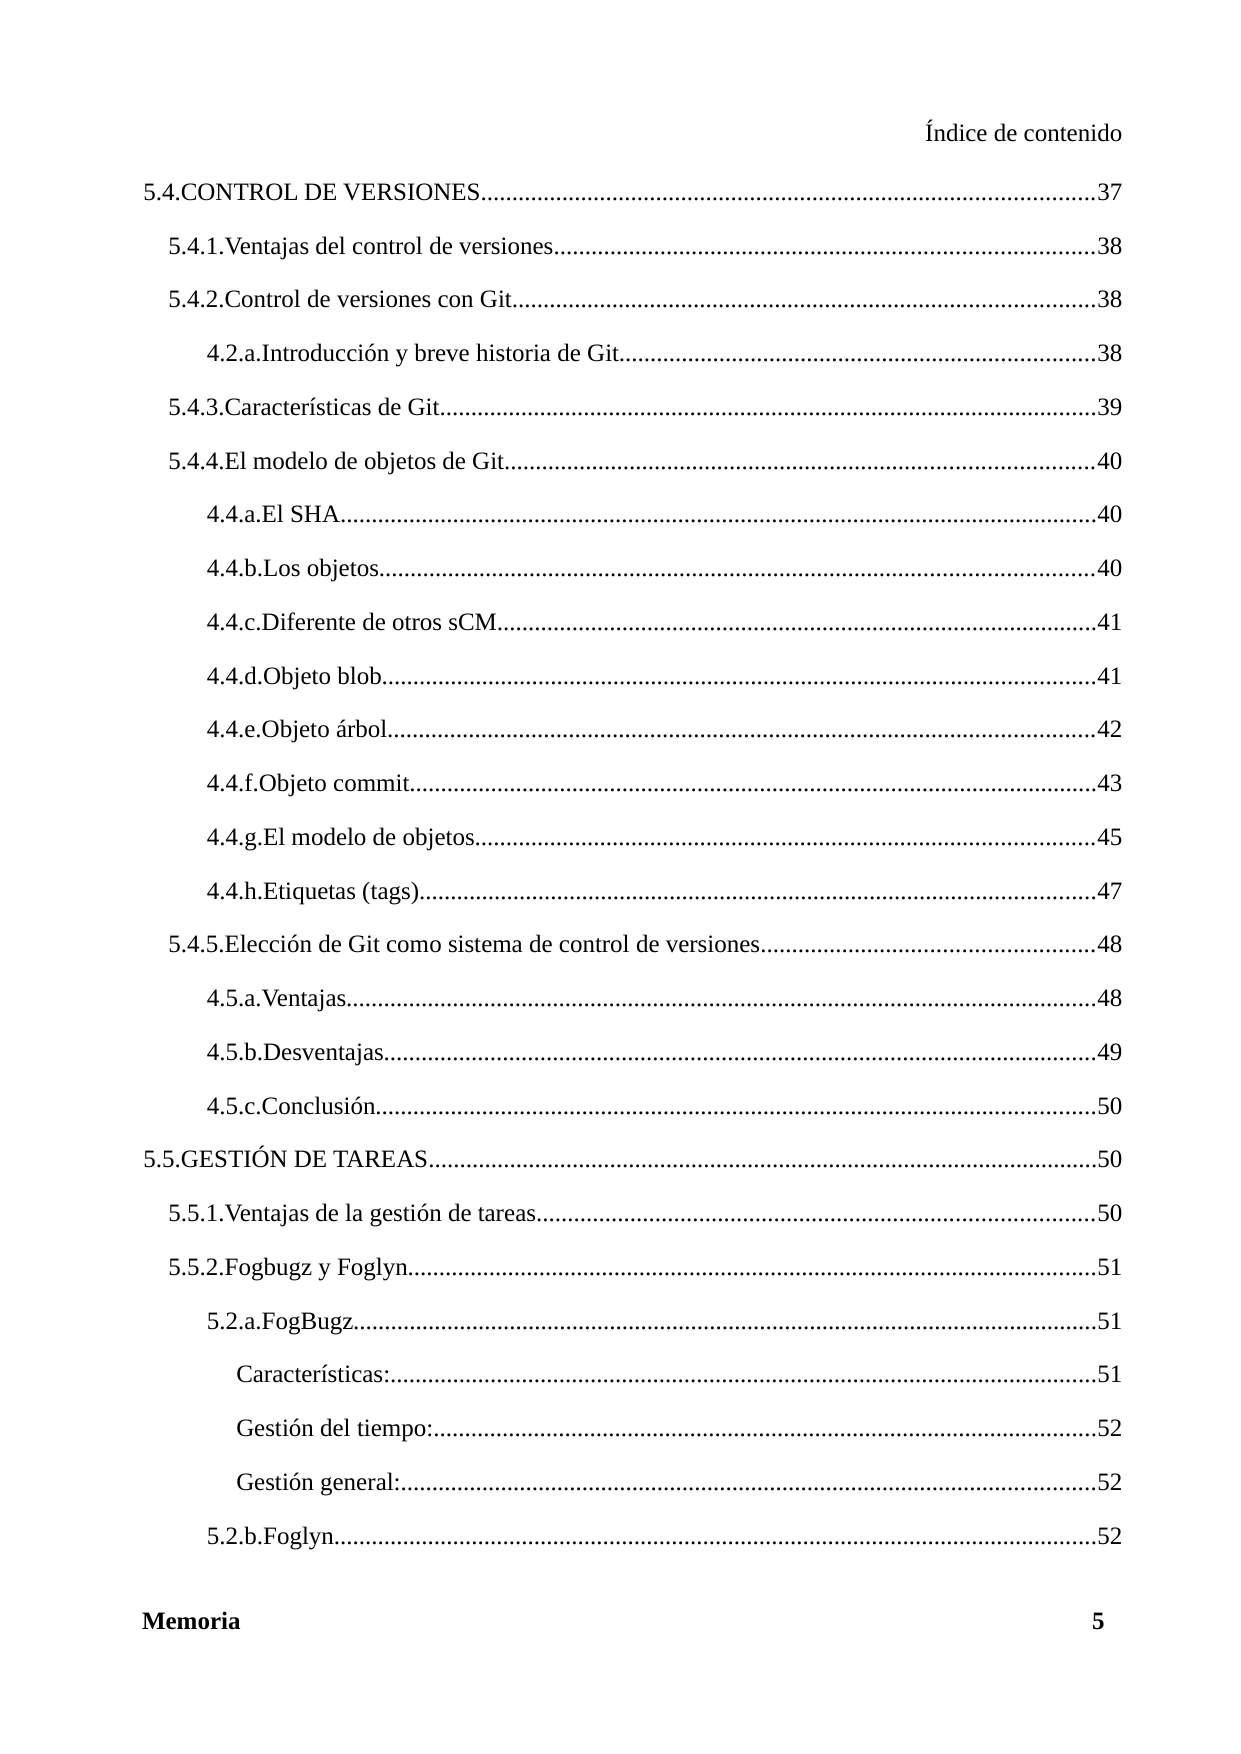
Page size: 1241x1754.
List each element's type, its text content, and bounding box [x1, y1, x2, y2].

text 5.5.2.Fogbugz y Foglyn 51 [168, 1252, 1122, 1281]
text 5.4.4.El modelo de objetos de Git 40 [168, 446, 1122, 474]
text 4.4.f.Objeto commit 43 [207, 768, 1122, 797]
text Gestión general: 52 [236, 1467, 1122, 1496]
text 5.4.5.Elección de Git como sistema de control de versiones 48 [168, 929, 1122, 958]
text Gestión del tiempo: 52 [236, 1413, 1122, 1442]
text Características: 51 [236, 1359, 1122, 1388]
text 5.2.b.Foglyn 52 [207, 1521, 1122, 1549]
text 4.5.b.Desventajas 49 [207, 1037, 1122, 1066]
text 5.4.1.Ventajas del control de versiones 38 [168, 231, 1122, 259]
text 5.4.2.Control de versiones con Git 38 [168, 284, 1122, 313]
text 5.5.Gestión de tareas 50 [143, 1144, 1122, 1173]
text 5.5.1.Ventajas de la gestión de tareas 50 [168, 1198, 1122, 1227]
text 4.5.a.Ventajas 48 [207, 983, 1122, 1012]
text 4.5.c.Conclusión 50 [207, 1091, 1122, 1119]
text 4.4.h.Etiquetas (tags) 47 [207, 876, 1122, 904]
text 4.4.c.Diferente de otros sCM 41 [207, 607, 1122, 636]
text 4.4.b.Los objetos 40 [207, 553, 1122, 582]
text 5.4.Control de versiones 37 [143, 177, 1122, 206]
text 4.4.d.Objeto blob 41 [207, 661, 1122, 689]
text 5.2.a.FogBugz 51 [207, 1306, 1122, 1334]
text 4.4.g.El modelo de objetos 45 [207, 822, 1122, 851]
text 4.4.e.Objeto árbol 42 [207, 714, 1122, 743]
text 4.4.a.El SHA 40 [207, 499, 1122, 528]
text 4.2.a.Introducción y breve historia de Git 38 [207, 338, 1122, 367]
text 5.4.3.Características de Git 39 [168, 392, 1122, 421]
